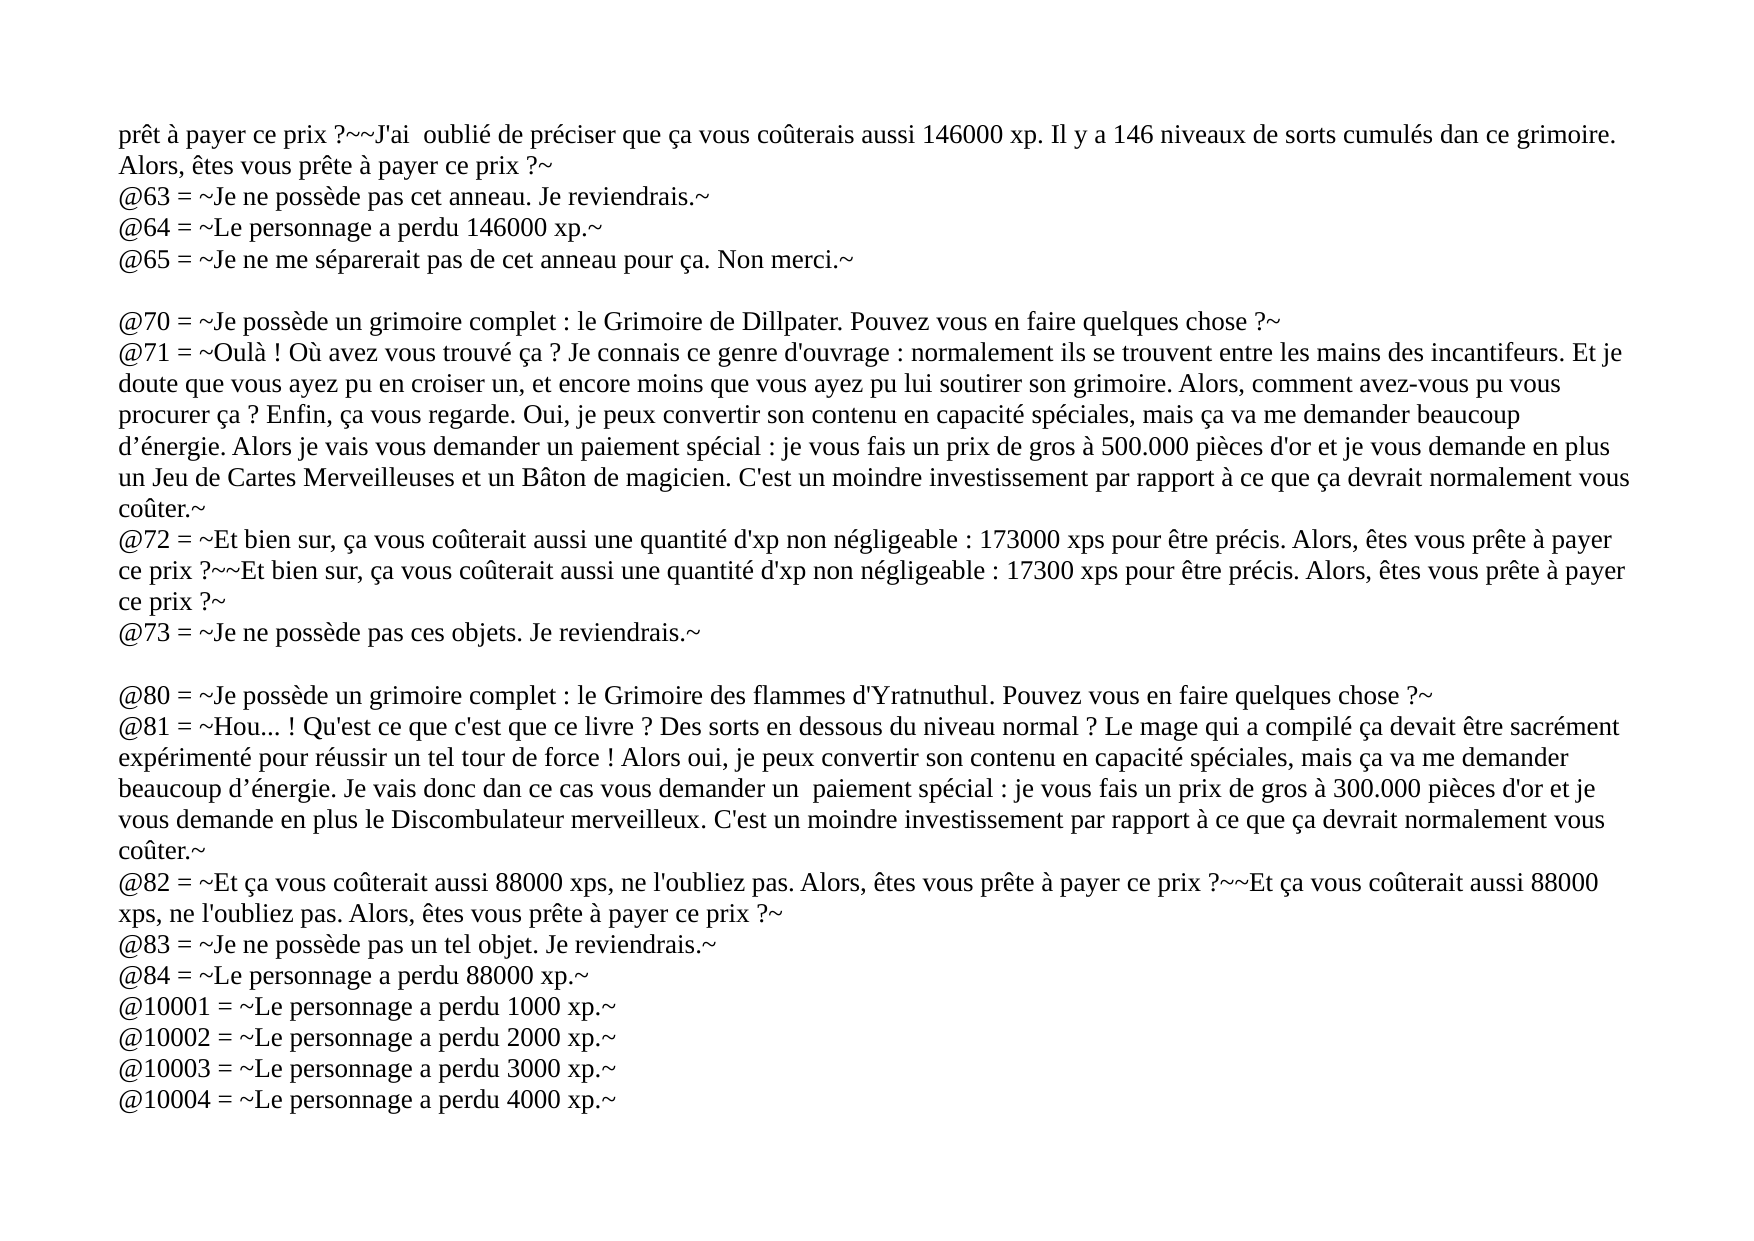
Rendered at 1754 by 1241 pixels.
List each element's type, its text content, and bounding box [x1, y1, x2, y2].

text @83 = ~Je ne possède pas un tel objet. Je reviendrais.~ [118, 928, 1636, 959]
text @70 = ~Je possède un grimoire complet : le Grimoire de Dillpater. Pouvez vous en faire quelques chose ?~ [118, 305, 1636, 336]
text @10001 = ~Le personnage a perdu 1000 xp.~ [118, 990, 1636, 1021]
text prêt à payer ce prix ?~~J'ai oublié de préciser que ça vous coûterais aussi 146000 xp. Il y a 146 niveaux de sorts cumulés dan ce grimoire. Alors, êtes vous prête à payer ce prix ?~ [118, 118, 1636, 180]
text @65 = ~Je ne me séparerait pas de cet anneau pour ça. Non merci.~ [118, 243, 1636, 274]
text @81 = ~Hou... ! Qu'est ce que c'est que ce livre ? Des sorts en dessous du niveau normal ? Le mage qui a compilé ça devait être sacrément expérimenté pour réussir un tel tour de force ! Alors oui, je peux convertir son contenu en capacité spéciales, mais ça va me demander beaucoup d’énergie. Je vais donc dan ce cas vous demander un paiement spécial : je vous fais un prix de gros à 300.000 pièces d'or et je vous demande en plus le Discombulateur merveilleux. C'est un moindre investissement par rapport à ce que ça devrait normalement vous coûter.~ [118, 710, 1636, 866]
text @64 = ~Le personnage a perdu 146000 xp.~ [118, 212, 1636, 243]
text @63 = ~Je ne possède pas cet anneau. Je reviendrais.~ [118, 180, 1636, 212]
text @84 = ~Le personnage a perdu 88000 xp.~ [118, 959, 1636, 990]
text @80 = ~Je possède un grimoire complet : le Grimoire des flammes d'Yratnuthul. Pouvez vous en faire quelques chose ?~ [118, 679, 1636, 710]
text @10002 = ~Le personnage a perdu 2000 xp.~ [118, 1021, 1636, 1052]
text @10003 = ~Le personnage a perdu 3000 xp.~ [118, 1052, 1636, 1084]
text @10004 = ~Le personnage a perdu 4000 xp.~ [118, 1084, 1636, 1115]
text @71 = ~Oulà ! Où avez vous trouvé ça ? Je connais ce genre d'ouvrage : normalement ils se trouvent entre les mains des incantifeurs. Et je doute que vous ayez pu en croiser un, et encore moins que vous ayez pu lui soutirer son grimoire. Alors, comment avez-vous pu vous procurer ça ? Enfin, ça vous regarde. Oui, je peux convertir son contenu en capacité spéciales, mais ça va me demander beaucoup d’énergie. Alors je vais vous demander un paiement spécial : je vous fais un prix de gros à 500.000 pièces d'or et je vous demande en plus un Jeu de Cartes Merveilleuses et un Bâton de magicien. C'est un moindre investissement par rapport à ce que ça devrait normalement vous coûter.~ [118, 336, 1636, 523]
text @73 = ~Je ne possède pas ces objets. Je reviendrais.~ [118, 616, 1636, 648]
text @82 = ~Et ça vous coûterait aussi 88000 xps, ne l'oubliez pas. Alors, êtes vous prête à payer ce prix ?~~Et ça vous coûterait aussi 88000 xps, ne l'oubliez pas. Alors, êtes vous prête à payer ce prix ?~ [118, 866, 1636, 928]
text @72 = ~Et bien sur, ça vous coûterait aussi une quantité d'xp non négligeable : 173000 xps pour être précis. Alors, êtes vous prête à payer ce prix ?~~Et bien sur, ça vous coûterait aussi une quantité d'xp non négligeable : 17300 xps pour être précis. Alors, êtes vous prête à payer ce prix ?~ [118, 523, 1636, 616]
